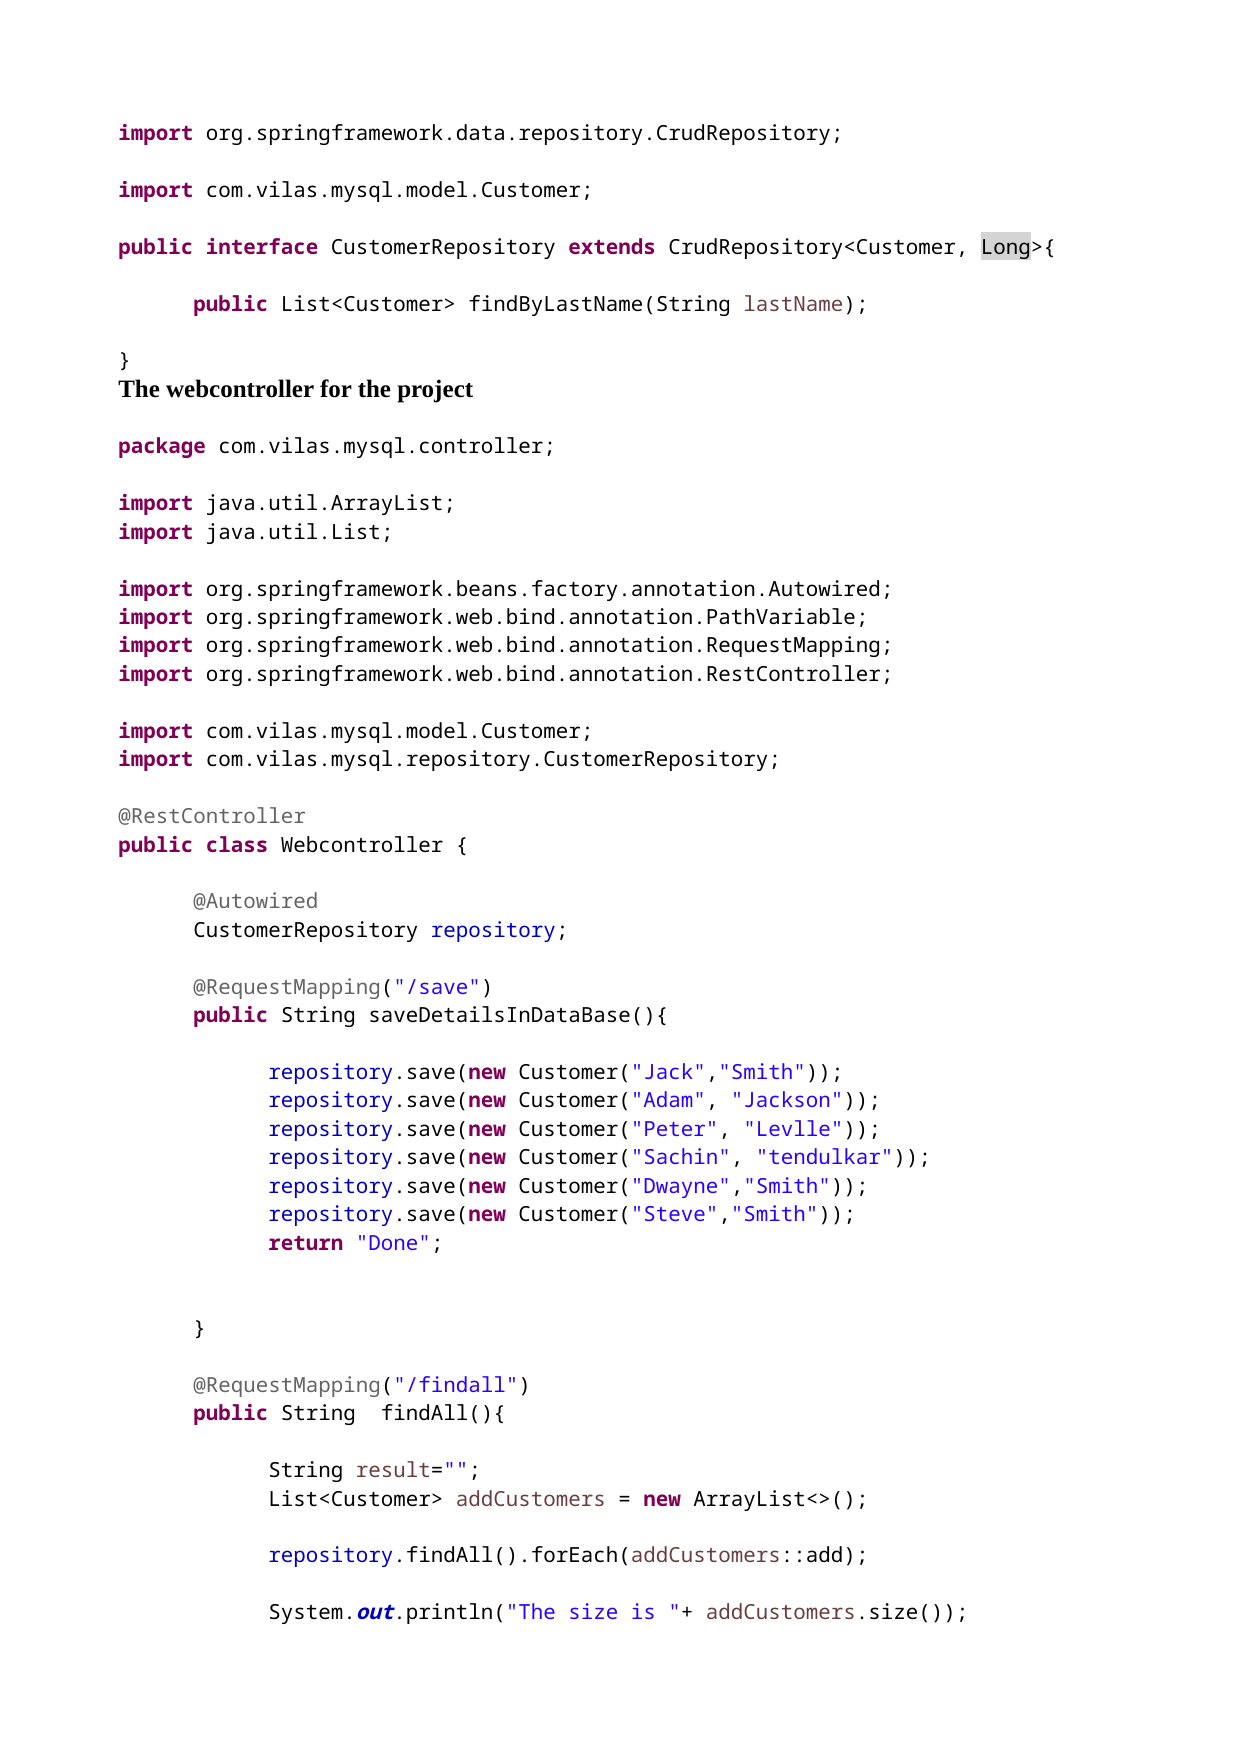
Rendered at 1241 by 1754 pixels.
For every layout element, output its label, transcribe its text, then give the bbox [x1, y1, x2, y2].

text public interface CustomerRepository extends CrudRepository<Customer, Long>{ [118, 232, 1122, 260]
text import org.springframework.web.bind.annotation.PathVariable; [118, 602, 1122, 631]
text return "Done"; [118, 1228, 1122, 1256]
text repository.save(new Customer("Sachin", "tendulkar")); [118, 1142, 1122, 1171]
text import org.springframework.beans.factory.annotation.Autowired; [118, 574, 1122, 602]
text import com.vilas.mysql.model.Customer; [118, 716, 1122, 744]
text import java.util.List; [118, 517, 1122, 545]
text public String findAll(){ [118, 1398, 1122, 1427]
text import com.vilas.mysql.repository.CustomerRepository; [118, 744, 1122, 773]
text List<Customer> addCustomers = new ArrayList<>(); [118, 1484, 1122, 1512]
text repository.save(new Customer("Steve","Smith")); [118, 1199, 1122, 1228]
text package com.vilas.mysql.controller; [118, 432, 1122, 460]
text @RequestMapping("/findall") [118, 1370, 1122, 1398]
text System.out.println("The size is "+ addCustomers.size()); [118, 1597, 1122, 1626]
text import com.vilas.mysql.model.Customer; [118, 175, 1122, 203]
text import java.util.ArrayList; [118, 488, 1122, 517]
text repository.save(new Customer("Peter", "Levlle")); [118, 1114, 1122, 1142]
text @RestController [118, 801, 1122, 830]
text import org.springframework.data.repository.CrudRepository; [118, 118, 1122, 147]
text public class Webcontroller { [118, 830, 1122, 858]
text @RequestMapping("/save") [118, 972, 1122, 1000]
text import org.springframework.web.bind.annotation.RequestMapping; [118, 631, 1122, 659]
text public String saveDetailsInDataBase(){ [118, 1000, 1122, 1029]
text String result=""; [118, 1455, 1122, 1484]
text repository.save(new Customer("Jack","Smith")); [118, 1057, 1122, 1086]
text repository.save(new Customer("Dwayne","Smith")); [118, 1171, 1122, 1199]
text public List<Customer> findByLastName(String lastName); [118, 289, 1122, 317]
text repository.findAll().forEach(addCustomers::add); [118, 1541, 1122, 1569]
text The webcontroller for the project [118, 374, 1122, 403]
text } [118, 346, 1122, 374]
text } [118, 1313, 1122, 1342]
text @Autowired [118, 887, 1122, 915]
text repository.save(new Customer("Adam", "Jackson")); [118, 1086, 1122, 1114]
text CustomerRepository repository; [118, 915, 1122, 943]
text import org.springframework.web.bind.annotation.RestController; [118, 659, 1122, 687]
